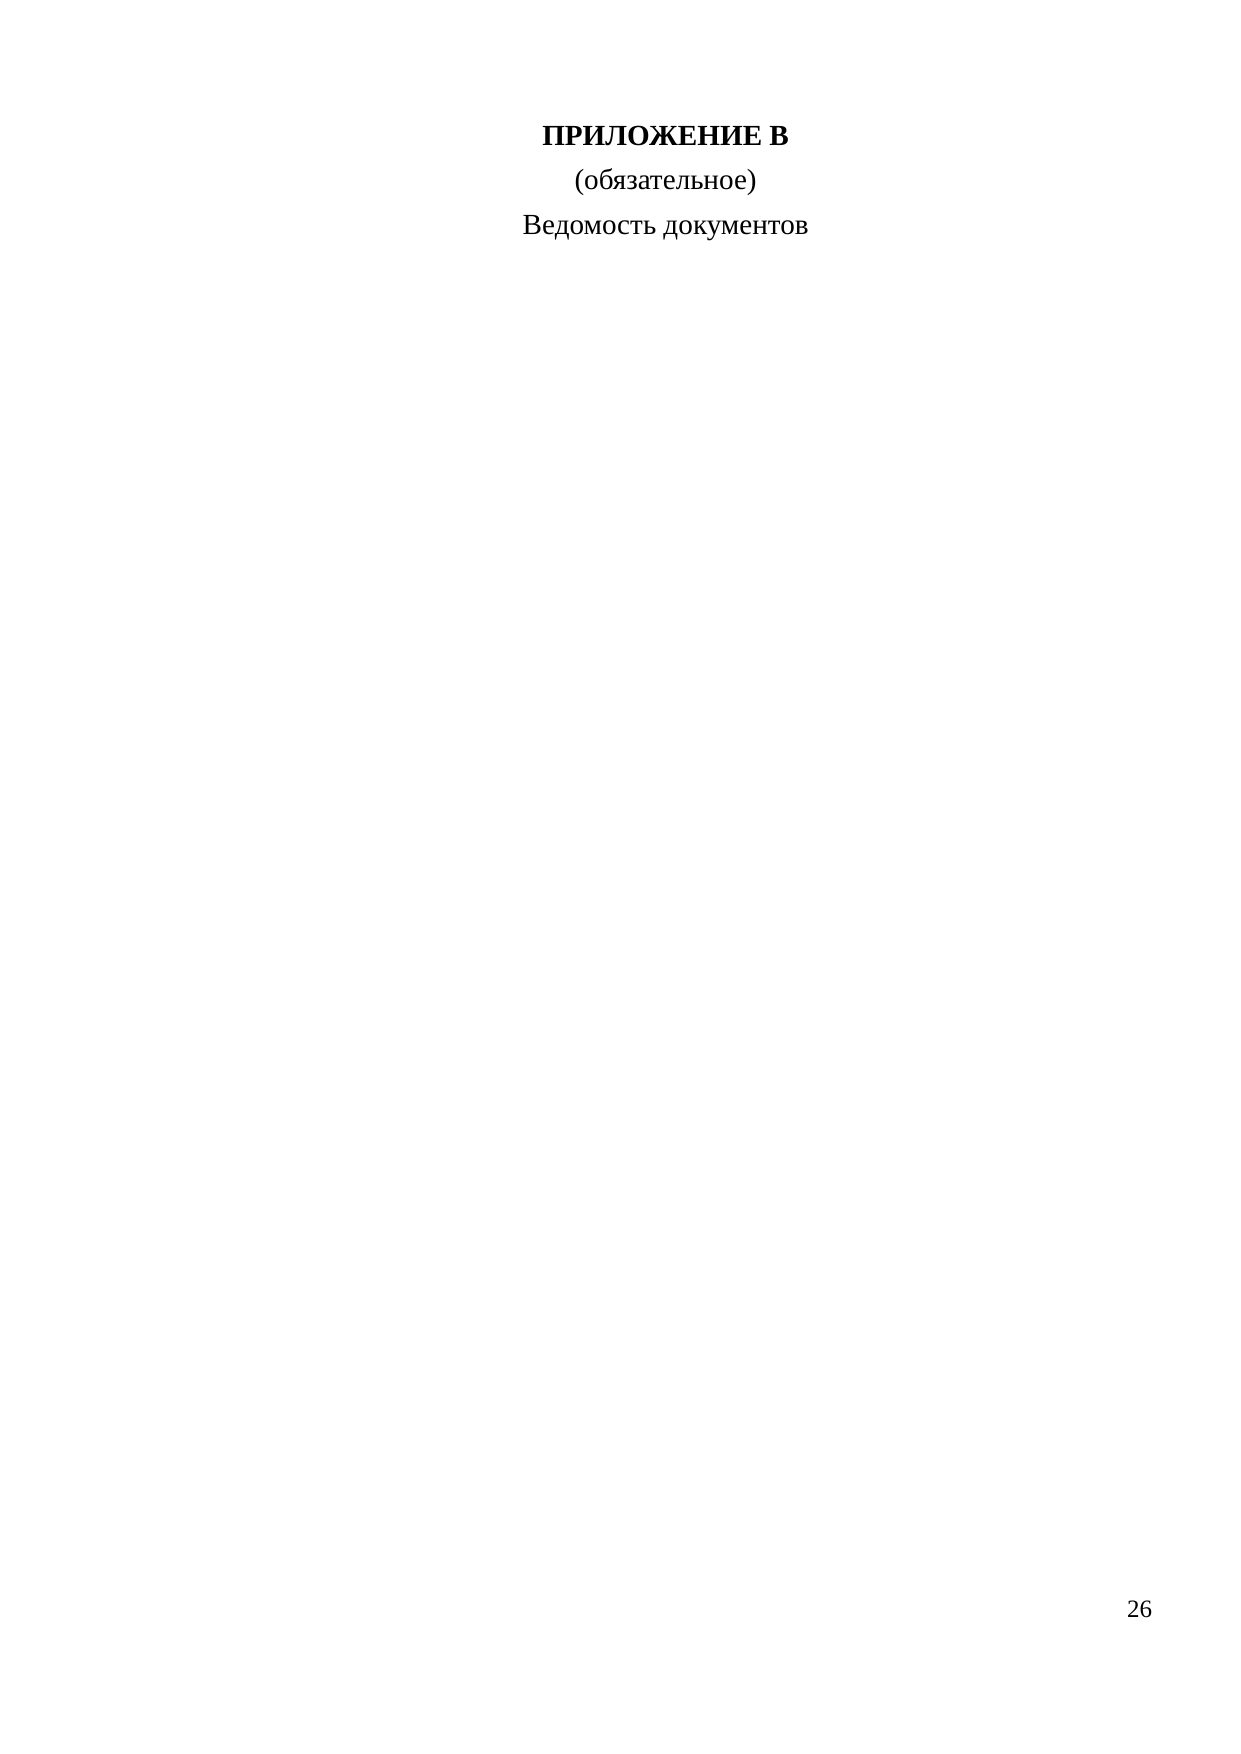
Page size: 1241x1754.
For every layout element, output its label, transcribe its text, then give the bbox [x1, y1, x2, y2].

text (обязательное) [177, 162, 1154, 196]
text ПРИЛОЖЕНИЕ В [177, 118, 1154, 152]
text Ведомость документов [177, 207, 1154, 240]
